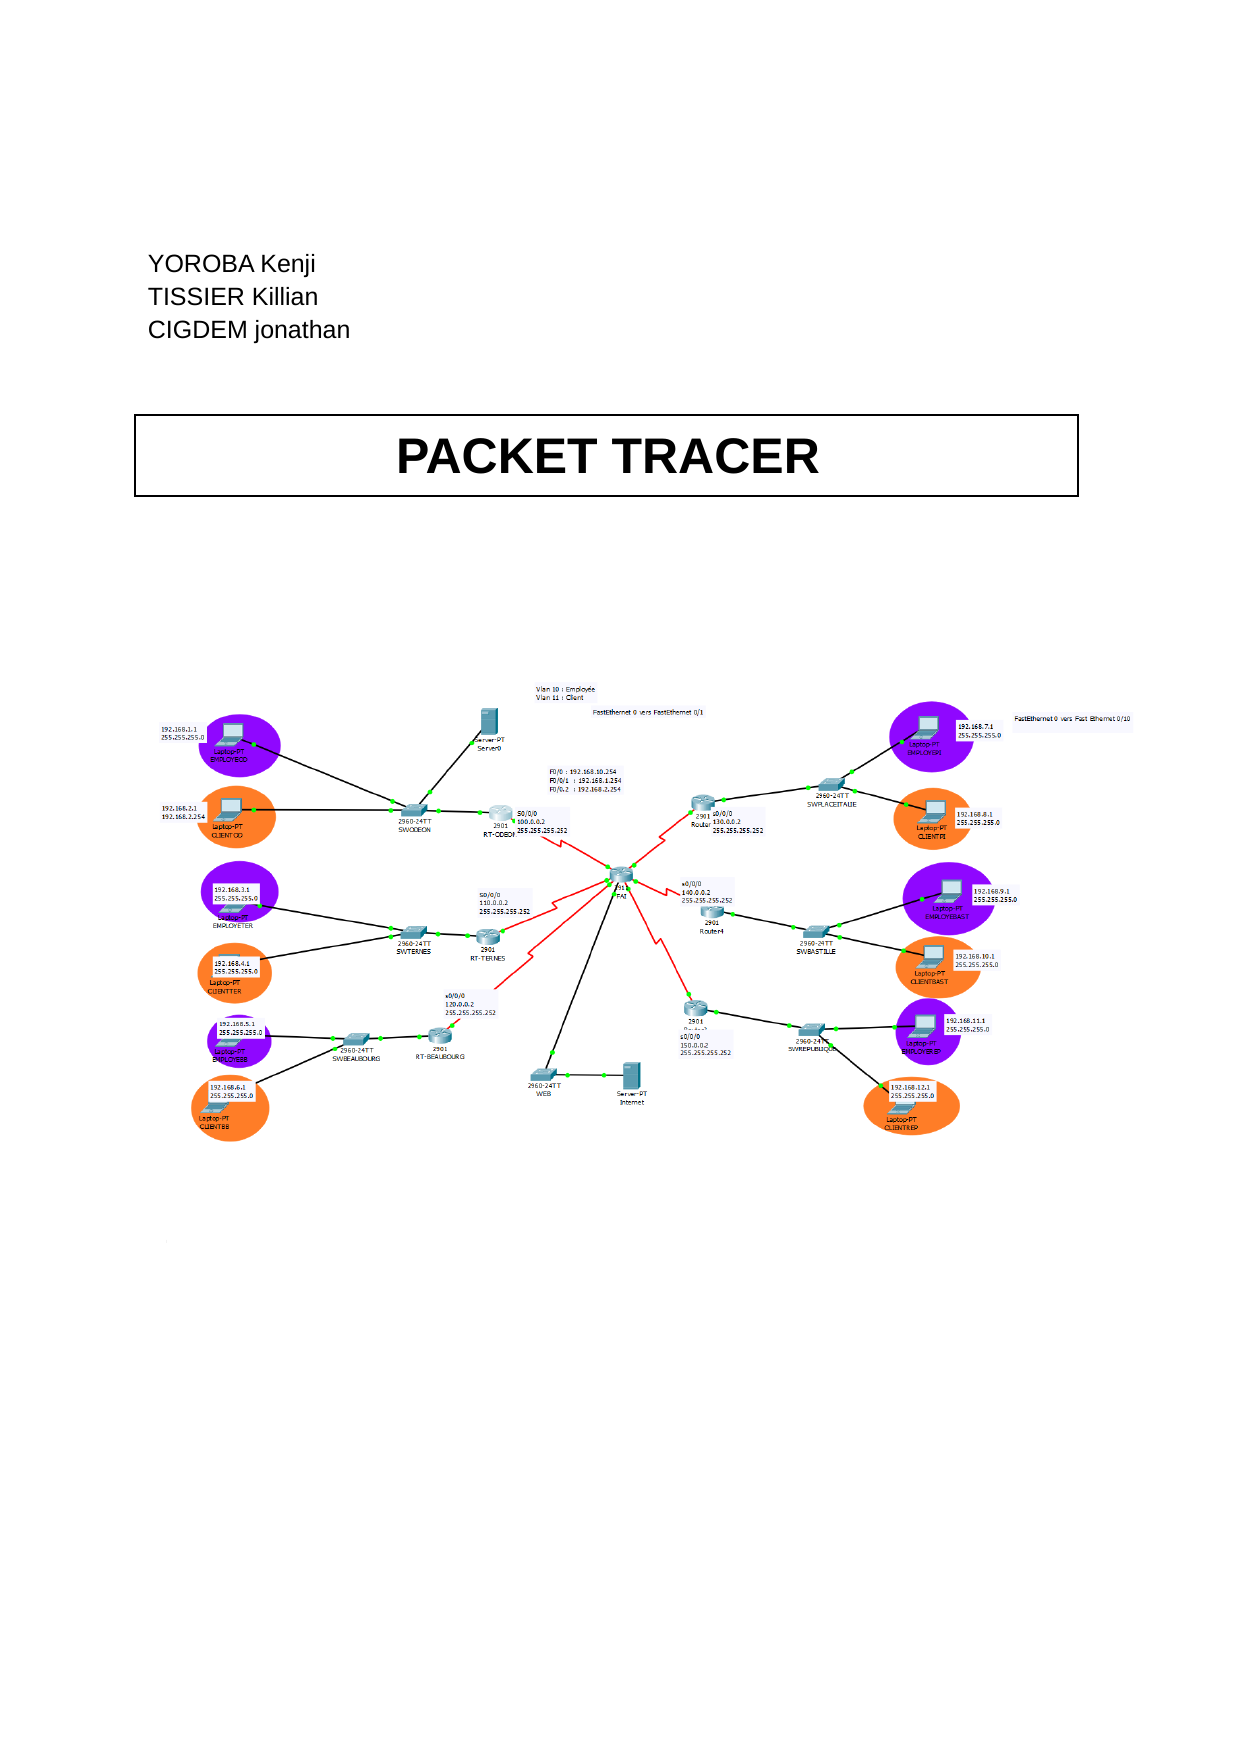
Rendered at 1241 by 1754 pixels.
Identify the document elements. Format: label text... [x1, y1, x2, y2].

text CIGDEM jonathan [148, 315, 1090, 344]
text YOROBA Kenji [148, 249, 1090, 278]
table_header PACKET TRACER [136, 416, 1077, 494]
text TISSIER Killian [148, 282, 1090, 311]
picture [128, 667, 1139, 1151]
